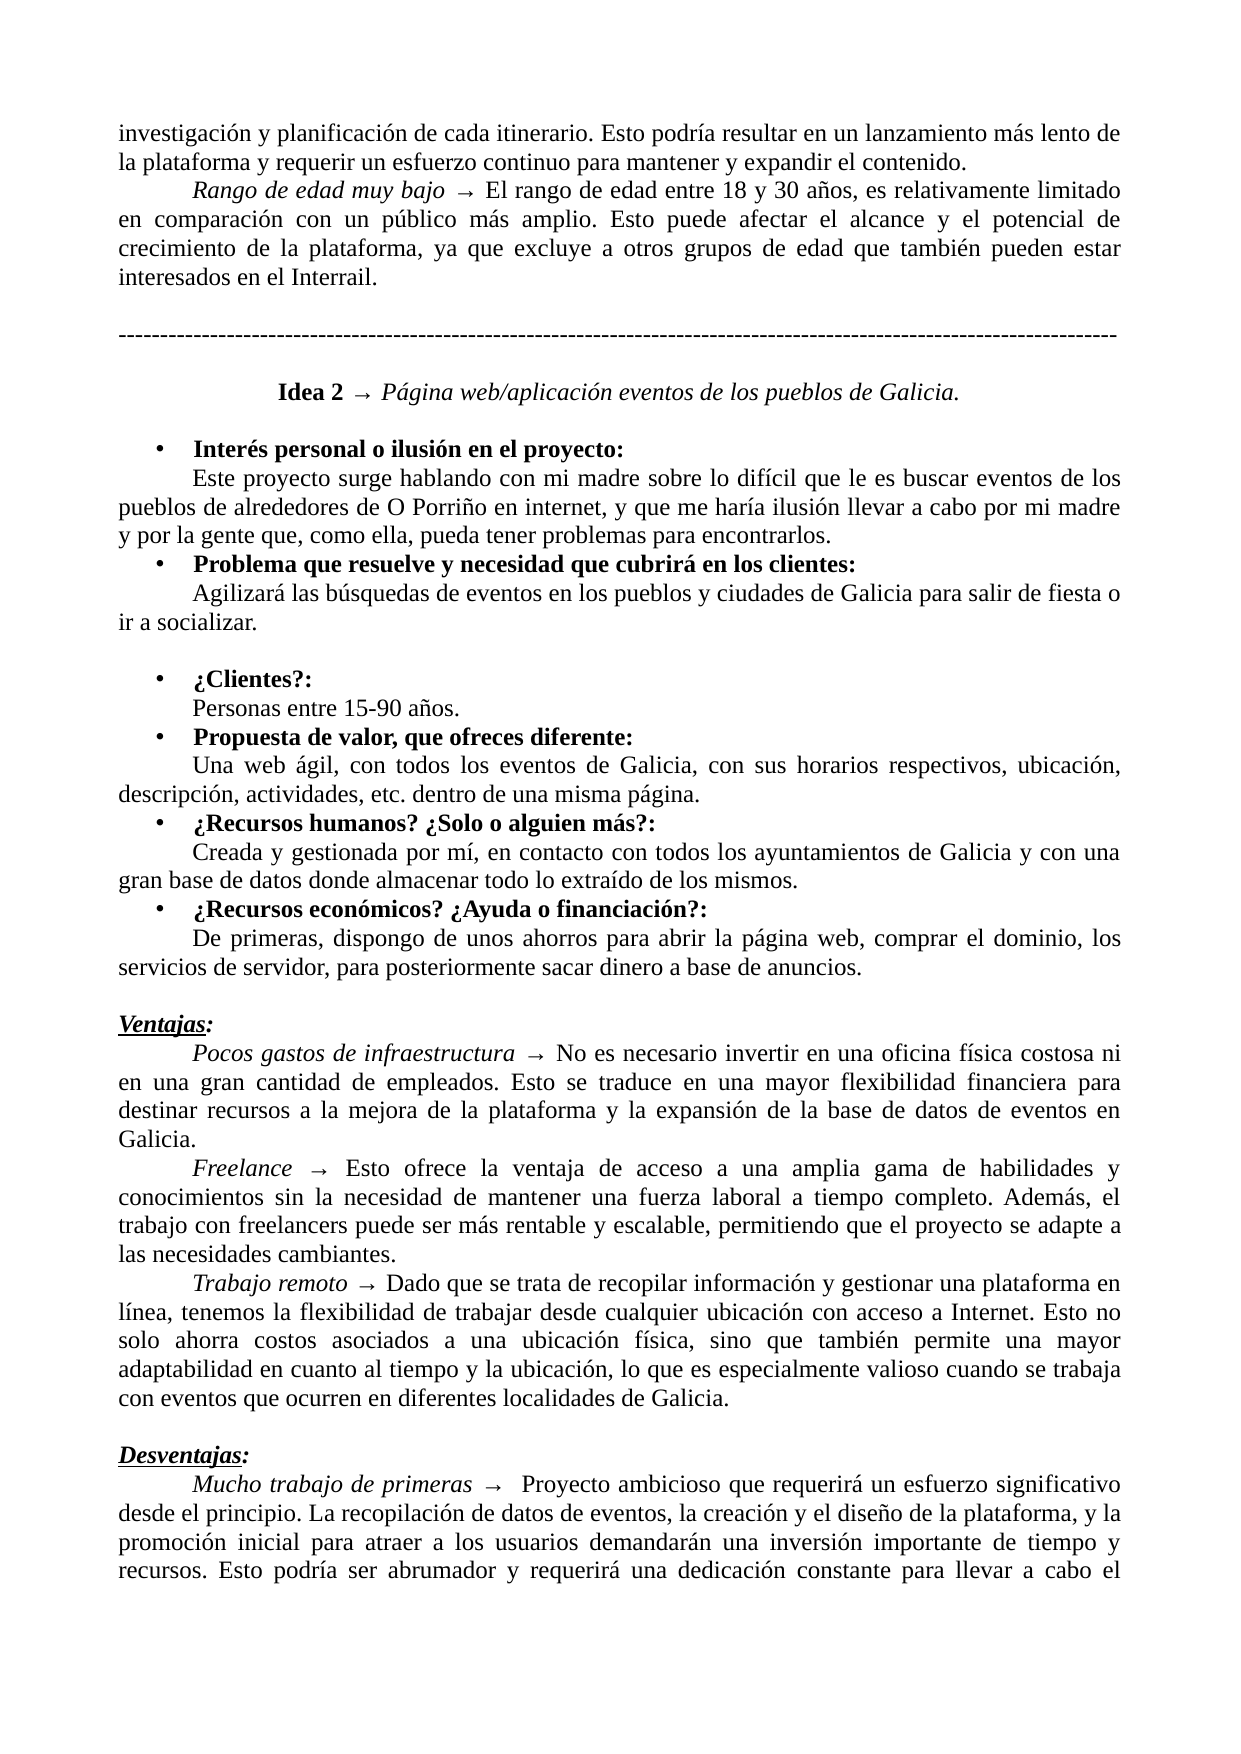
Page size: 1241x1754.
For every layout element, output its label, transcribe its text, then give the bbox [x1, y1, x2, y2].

text Trabajo remoto → Dado que se trata de recopilar información y gestionar una plataforma en línea, tenemos la flexibilidad de trabajar desde cualquier ubicación con acceso a Internet. Esto no solo ahorra costos asociados a una ubicación física, sino que también permite una mayor adaptabilidad en cuanto al tiempo y la ubicación, lo que es especialmente valioso cuando se trabaja con eventos que ocurren en diferentes localidades de Galicia. [118, 1268, 1122, 1412]
text De primeras, dispongo de unos ahorros para abrir la página web, comprar el dominio, los servicios de servidor, para posteriormente sacar dinero a base de anuncios. [118, 923, 1122, 981]
list Propuesta de valor, que ofreces diferente: [156, 722, 1122, 751]
text investigación y planificación de cada itinerario. Esto podría resultar en un lanzamiento más lento de la plataforma y requerir un esfuerzo continuo para mantener y expandir el contenido. [118, 118, 1122, 176]
text Agilizará las búsquedas de eventos en los pueblos y ciudades de Galicia para salir de fiesta o ir a socializar. [118, 578, 1122, 636]
list ¿Recursos económicos? ¿Ayuda o financiación?: [156, 894, 1122, 923]
list ¿Clientes?: [156, 664, 1122, 693]
text Mucho trabajo de primeras → Proyecto ambicioso que requerirá un esfuerzo significativo desde el principio. La recopilación de datos de eventos, la creación y el diseño de la plataforma, y la promoción inicial para atraer a los usuarios demandarán una inversión importante de tiempo y recursos. Esto podría ser abrumador y requerirá una dedicación constante para llevar a cabo el [118, 1469, 1122, 1584]
text Desventajas: [118, 1441, 1122, 1469]
text Este proyecto surge hablando con mi madre sobre lo difícil que le es buscar eventos de los pueblos de alrededores de O Porriño en internet, y que me haría ilusión llevar a cabo por mi madre y por la gente que, como ella, pueda tener problemas para encontrarlos. [118, 463, 1122, 549]
text Pocos gastos de infraestructura → No es necesario invertir en una oficina física costosa ni en una gran cantidad de empleados. Esto se traduce en una mayor flexibilidad financiera para destinar recursos a la mejora de la plataforma y la expansión de la base de datos de eventos en Galicia. [118, 1038, 1122, 1153]
list Interés personal o ilusión en el proyecto: [156, 434, 1122, 463]
text Creada y gestionada por mí, en contacto con todos los ayuntamientos de Galicia y con una gran base de datos donde almacenar todo lo extraído de los mismos. [118, 837, 1122, 894]
text ------------------------------------------------------------------------------------------------------------------------ [118, 319, 1122, 348]
text Idea 2 → Página web/aplicación eventos de los pueblos de Galicia. [118, 377, 1122, 406]
list ¿Recursos humanos? ¿Solo o alguien más?: [156, 808, 1122, 837]
text Freelance → Esto ofrece la ventaja de acceso a una amplia gama de habilidades y conocimientos sin la necesidad de mantener una fuerza laboral a tiempo completo. Además, el trabajo con freelancers puede ser más rentable y escalable, permitiendo que el proyecto se adapte a las necesidades cambiantes. [118, 1153, 1122, 1268]
text Rango de edad muy bajo → El rango de edad entre 18 y 30 años, es relativamente limitado en comparación con un público más amplio. Esto puede afectar el alcance y el potencial de crecimiento de la plataforma, ya que excluye a otros grupos de edad que también pueden estar interesados en el Interrail. [118, 176, 1122, 291]
text Personas entre 15-90 años. [118, 693, 1122, 722]
text Ventajas: [118, 1009, 1122, 1038]
list Problema que resuelve y necesidad que cubrirá en los clientes: [156, 549, 1122, 578]
text Una web ágil, con todos los eventos de Galicia, con sus horarios respectivos, ubicación, descripción, actividades, etc. dentro de una misma página. [118, 751, 1122, 808]
